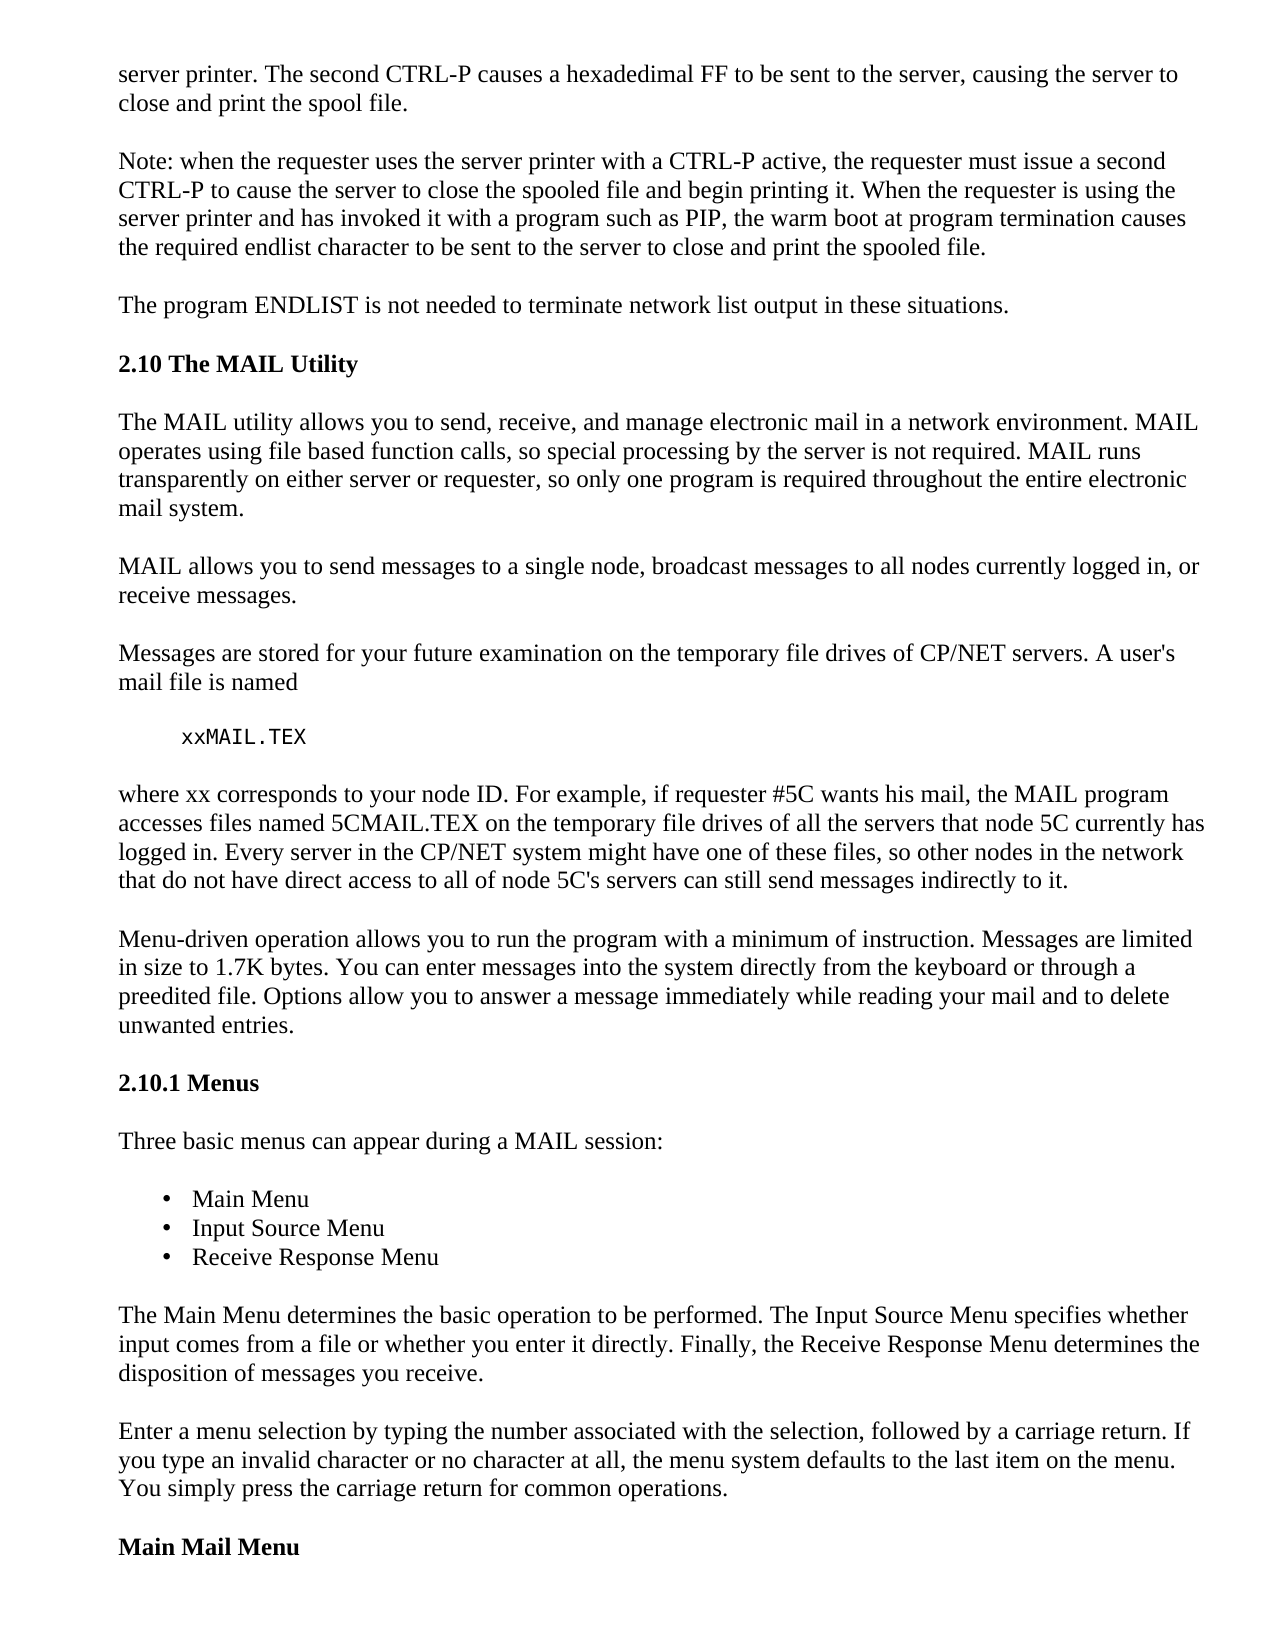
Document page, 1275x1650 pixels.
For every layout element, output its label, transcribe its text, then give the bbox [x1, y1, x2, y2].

text Messages are stored for your future examination on the temporary file drives of CP/NET servers. A user's mail file is named [118, 638, 1216, 696]
list Receive Response Menu [162, 1242, 1216, 1271]
text MAIL allows you to send messages to a single node, broadcast messages to all nodes currently logged in, or receive messages. [118, 551, 1216, 609]
text Main Mail Menu [118, 1532, 1216, 1561]
text xxMAIL.TEX [118, 725, 1216, 750]
text The MAIL utility allows you to send, receive, and manage electronic mail in a network environment. MAIL operates using file based function calls, so special processing by the server is not required. MAIL runs transparently on either server or requester, so only one program is required throughout the entire electronic mail system. [118, 407, 1216, 522]
text 2.10 The MAIL Utility [118, 349, 1216, 377]
text Note: when the requester uses the server printer with a CTRL-P active, the requester must issue a second CTRL-P to cause the server to close the spooled file and begin printing it. When the requester is using the server printer and has invoked it with a program such as PIP, the warm boot at program termination causes the required endlist character to be sent to the server to close and print the spooled file. [118, 146, 1216, 261]
text 2.10.1 Menus [118, 1068, 1216, 1097]
text Menu-driven operation allows you to run the program with a minimum of instruction. Messages are limited in size to 1.7K bytes. You can enter messages into the system directly from the keyboard or through a preedited file. Options allow you to answer a message immediately while reading your mail and to delete unwanted entries. [118, 924, 1216, 1039]
text Three basic menus can appear during a MAIL session: [118, 1126, 1216, 1155]
text where xx corresponds to your node ID. For example, if requester #5C wants his mail, the MAIL program accesses files named 5CMAIL.TEX on the temporary file drives of all the servers that node 5C currently has logged in. Every server in the CP/NET system might have one of these files, so other nodes in the network that do not have direct access to all of node 5C's servers can still send messages indirectly to it. [118, 779, 1216, 894]
list Main Menu [162, 1184, 1216, 1213]
text Enter a menu selection by typing the number associated with the selection, followed by a carriage return. If you type an invalid character or no character at all, the menu system defaults to the last item on the menu. You simply press the carriage return for common operations. [118, 1416, 1216, 1502]
text server printer. The second CTRL-P causes a hexadedimal FF to be sent to the server, causing the server to close and print the spool file. [118, 59, 1216, 117]
list Input Source Menu [162, 1213, 1216, 1242]
text The Main Menu determines the basic operation to be performed. The Input Source Menu specifies whether input comes from a file or whether you enter it directly. Finally, the Receive Response Menu determines the disposition of messages you receive. [118, 1300, 1216, 1387]
text The program ENDLIST is not needed to terminate network list output in these situations. [118, 291, 1216, 319]
